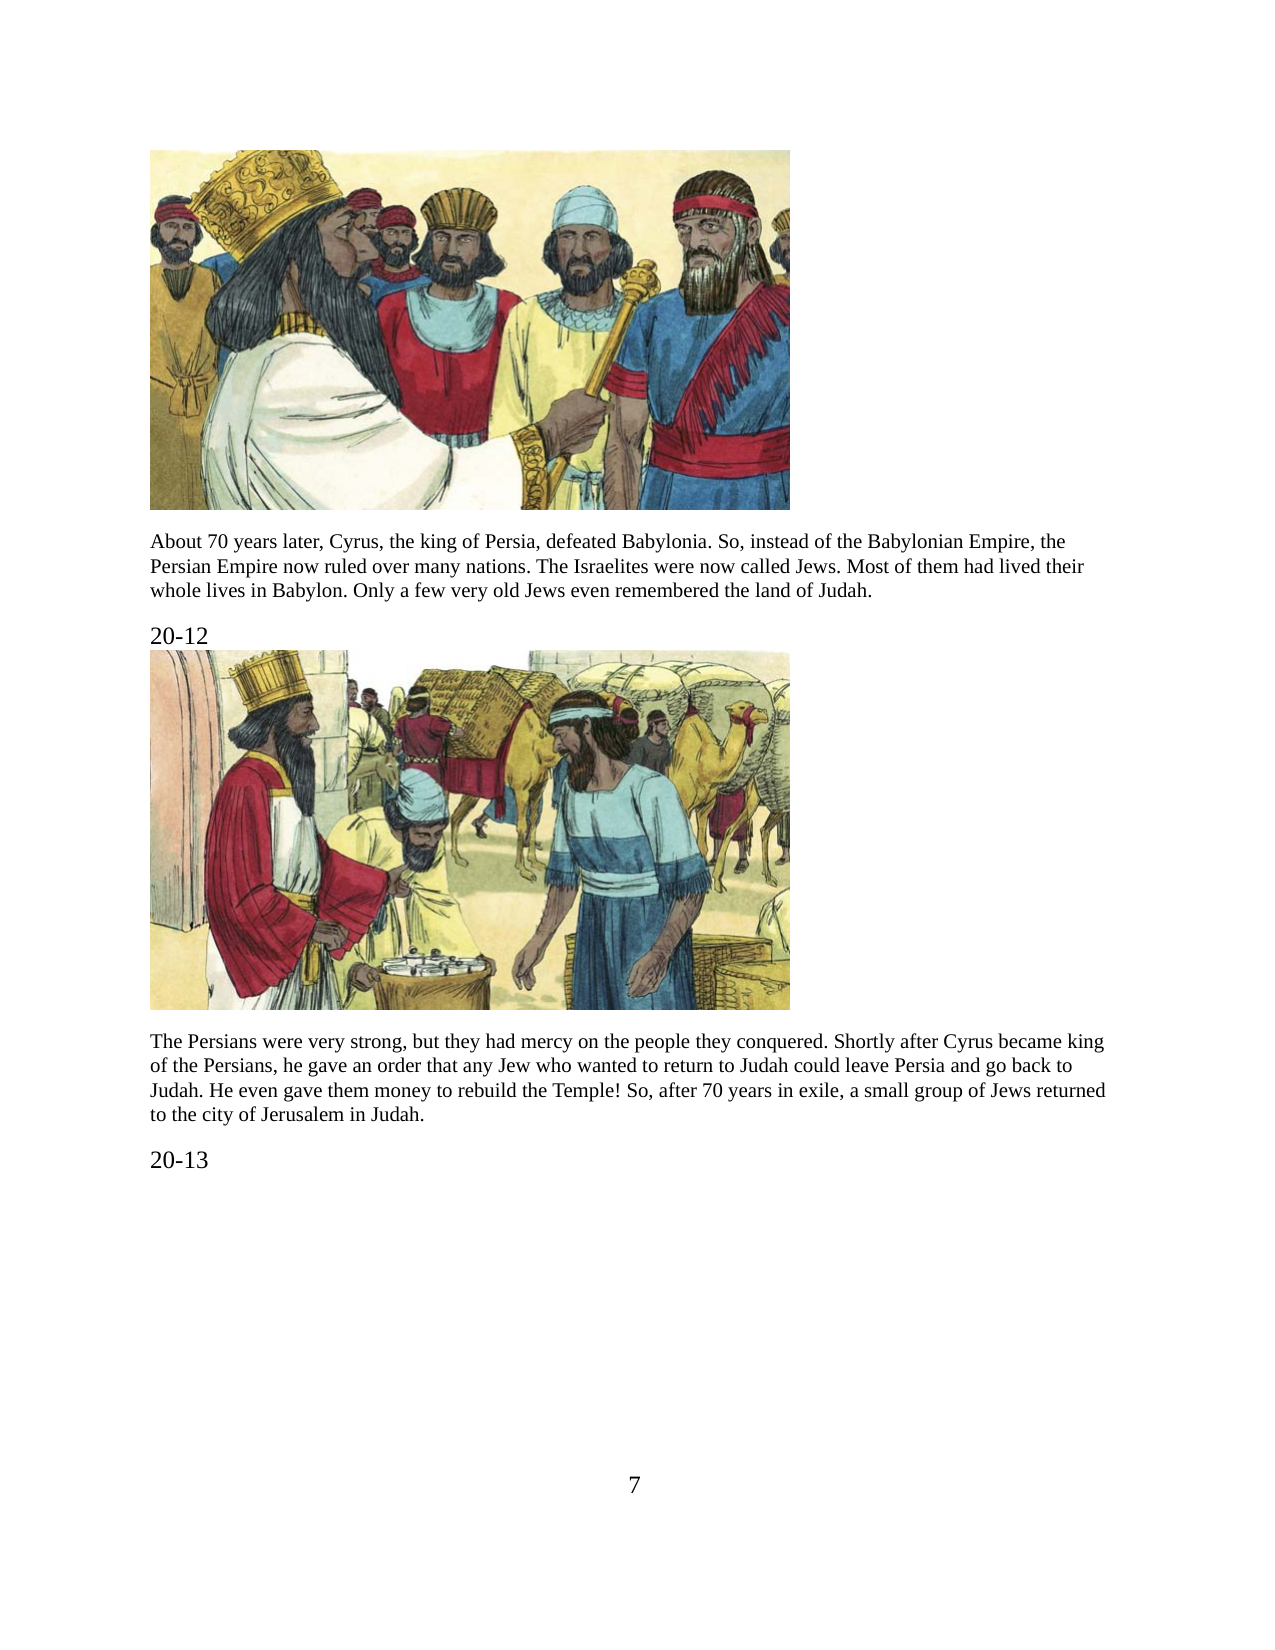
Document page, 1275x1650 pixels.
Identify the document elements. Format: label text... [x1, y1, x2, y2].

picture [150, 150, 790, 510]
subtitle 20-13 [150, 1145, 1125, 1174]
text The Persians were very strong, but they had mercy on the people they conquered. Shortly after Cyrus became king of the Persians, he gave an order that any Jew who wanted to return to Judah could leave Persia and go back to Judah. He even gave them money to rebuild the Temple! So, after 70 years in exile, a small group of Jews returned to the city of Jerusalem in Judah. [150, 1029, 1125, 1126]
subtitle 20-12 [150, 621, 1125, 650]
text About 70 years later, Cyrus, the king of Persia, defeated Babylonia. So, instead of the Babylonian Empire, the Persian Empire now ruled over many nations. The Israelites were now called Jews. Most of them had lived their whole lives in Babylon. Only a few very old Jews even remembered the land of Judah. [150, 529, 1125, 602]
picture [150, 650, 790, 1010]
